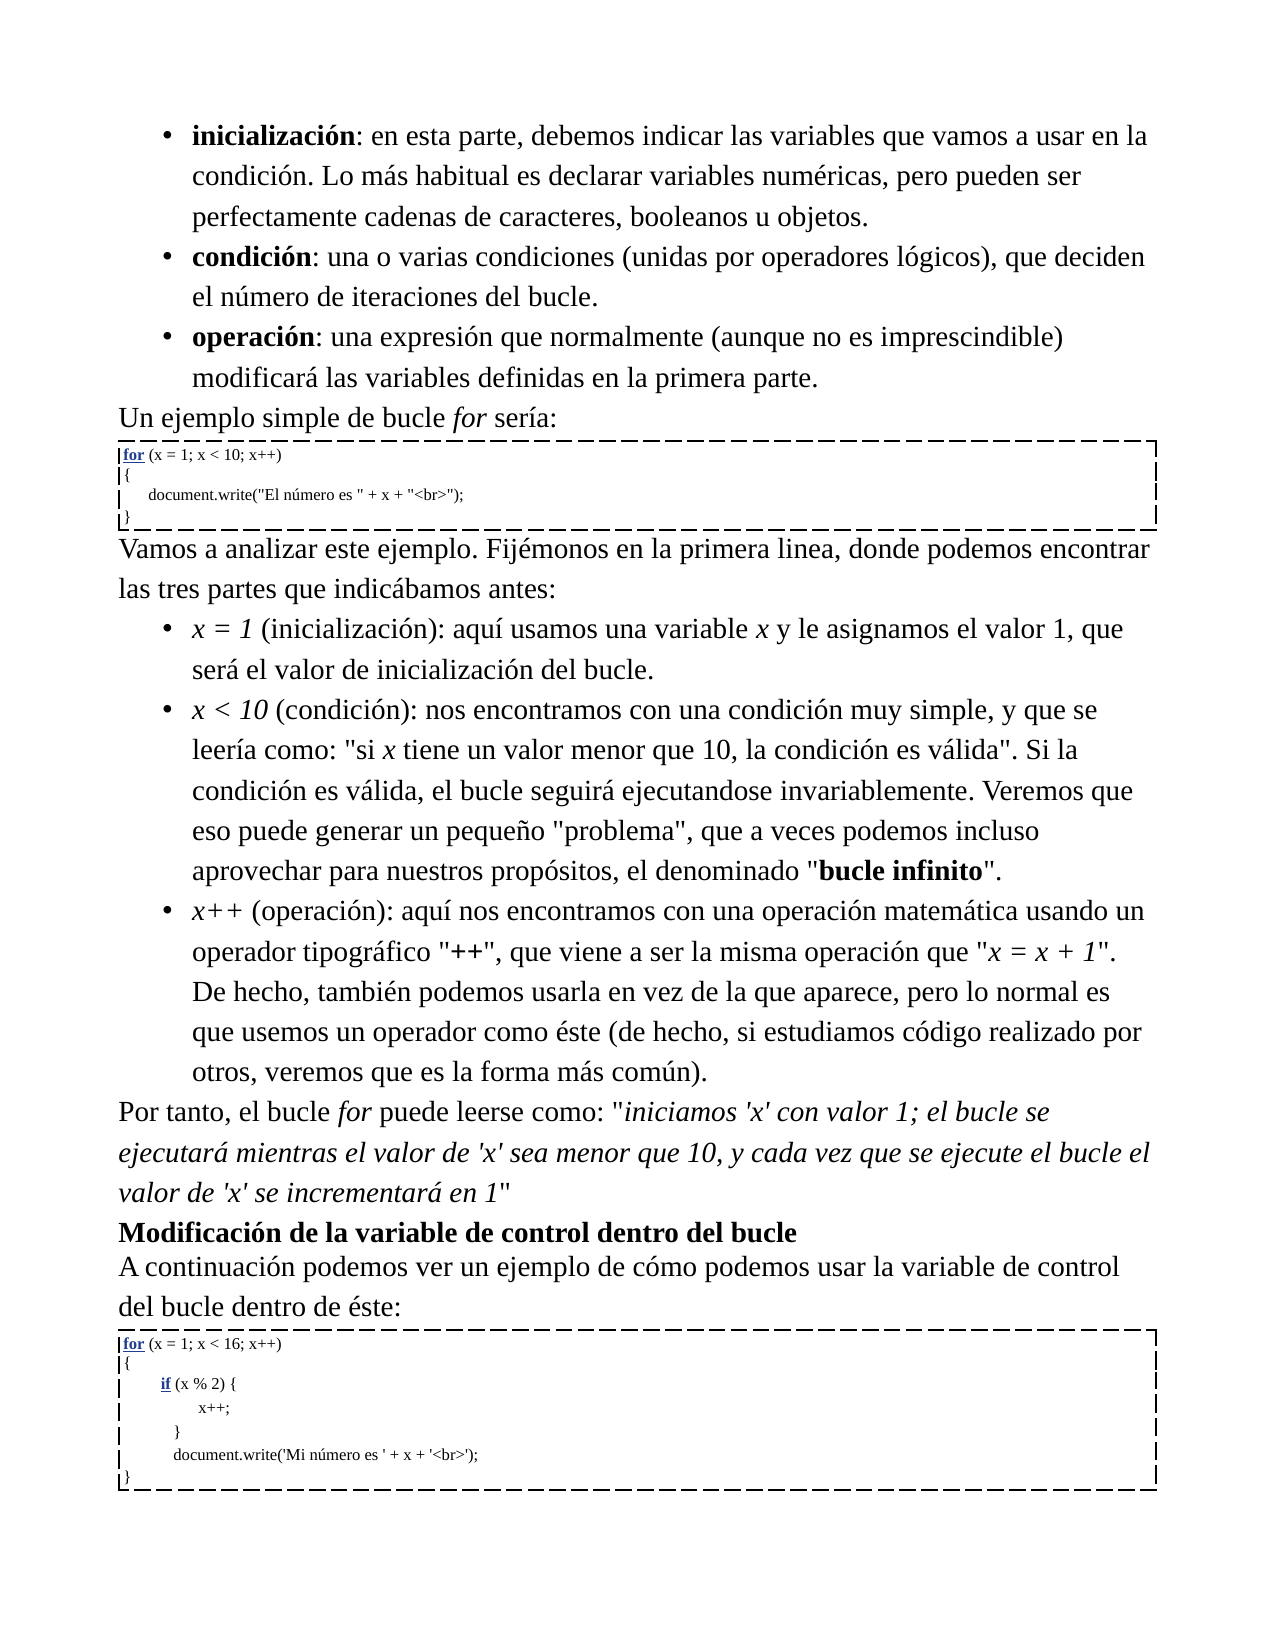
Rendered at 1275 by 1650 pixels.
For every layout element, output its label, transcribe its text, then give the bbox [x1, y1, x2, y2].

list condición: una o varias condiciones (unidas por operadores lógicos), que deciden el número de iteraciones del bucle. [162, 239, 1157, 313]
text } [118, 502, 1157, 531]
text { [118, 1348, 1157, 1367]
text Un ejemplo simple de bucle for sería: [118, 400, 1157, 433]
text { [118, 459, 1157, 478]
list x = 1 (inicialización): aquí usamos una variable x y le asignamos el valor 1, que será el valor de inicialización del bucle. [162, 612, 1157, 686]
text for (x = 1; x < 16; x++) [118, 1329, 1157, 1348]
list x < 10 (condición): nos encontramos con una condición muy simple, y que se leería como: "si x tiene un valor menor que 10, la condición es válida". Si la condición es válida, el bucle seguirá ejecutandose invariablemente. Veremos que eso puede generar un pequeño "problema", que a veces podemos incluso aprovechar para nuestros propósitos, el denominado "bucle infinito". [162, 692, 1157, 887]
list x++ (operación): aquí nos encontramos con una operación matemática usando un operador tipográfico "++", que viene a ser la misma operación que "x = x + 1". De hecho, también podemos usarla en vez de la que aparece, pero lo normal es que usemos un operador como éste (de hecho, si estudiamos código realizado por otros, veremos que es la forma más común). [162, 893, 1157, 1088]
text } [118, 1462, 1157, 1491]
text Por tanto, el bucle for puede leerse como: "iniciamos 'x' con valor 1; el bucle se ejecutará mientras el valor de 'x' sea menor que 10, y cada vez que se ejecute el bucle el valor de 'x' se incrementará en 1" [118, 1094, 1157, 1208]
text x++; [118, 1391, 1157, 1415]
text document.write('Mi número es ' + x + '<br>'); [118, 1438, 1157, 1462]
list inicialización: en esta parte, debemos indicar las variables que vamos a usar en la condición. Lo más habitual es declarar variables numéricas, pero pueden ser perfectamente cadenas de caracteres, booleanos u objetos. [162, 118, 1157, 232]
list operación: una expresión que normalmente (aunque no es imprescindible) modificará las variables definidas en la primera parte. [162, 319, 1157, 393]
subtitle Modificación de la variable de control dentro del bucle [118, 1215, 1157, 1249]
text } [118, 1415, 1157, 1438]
text for (x = 1; x < 10; x++) [118, 440, 1157, 459]
text document.write("El número es " + x + "<br>"); [118, 478, 1157, 502]
text Vamos a analizar este ejemplo. Fijémonos en la primera linea, donde podemos encontrar las tres partes que indicábamos antes: [118, 531, 1157, 605]
text if (x % 2) { [118, 1367, 1157, 1391]
text A continuación podemos ver un ejemplo de cómo podemos usar la variable de control del bucle dentro de éste: [118, 1249, 1157, 1322]
